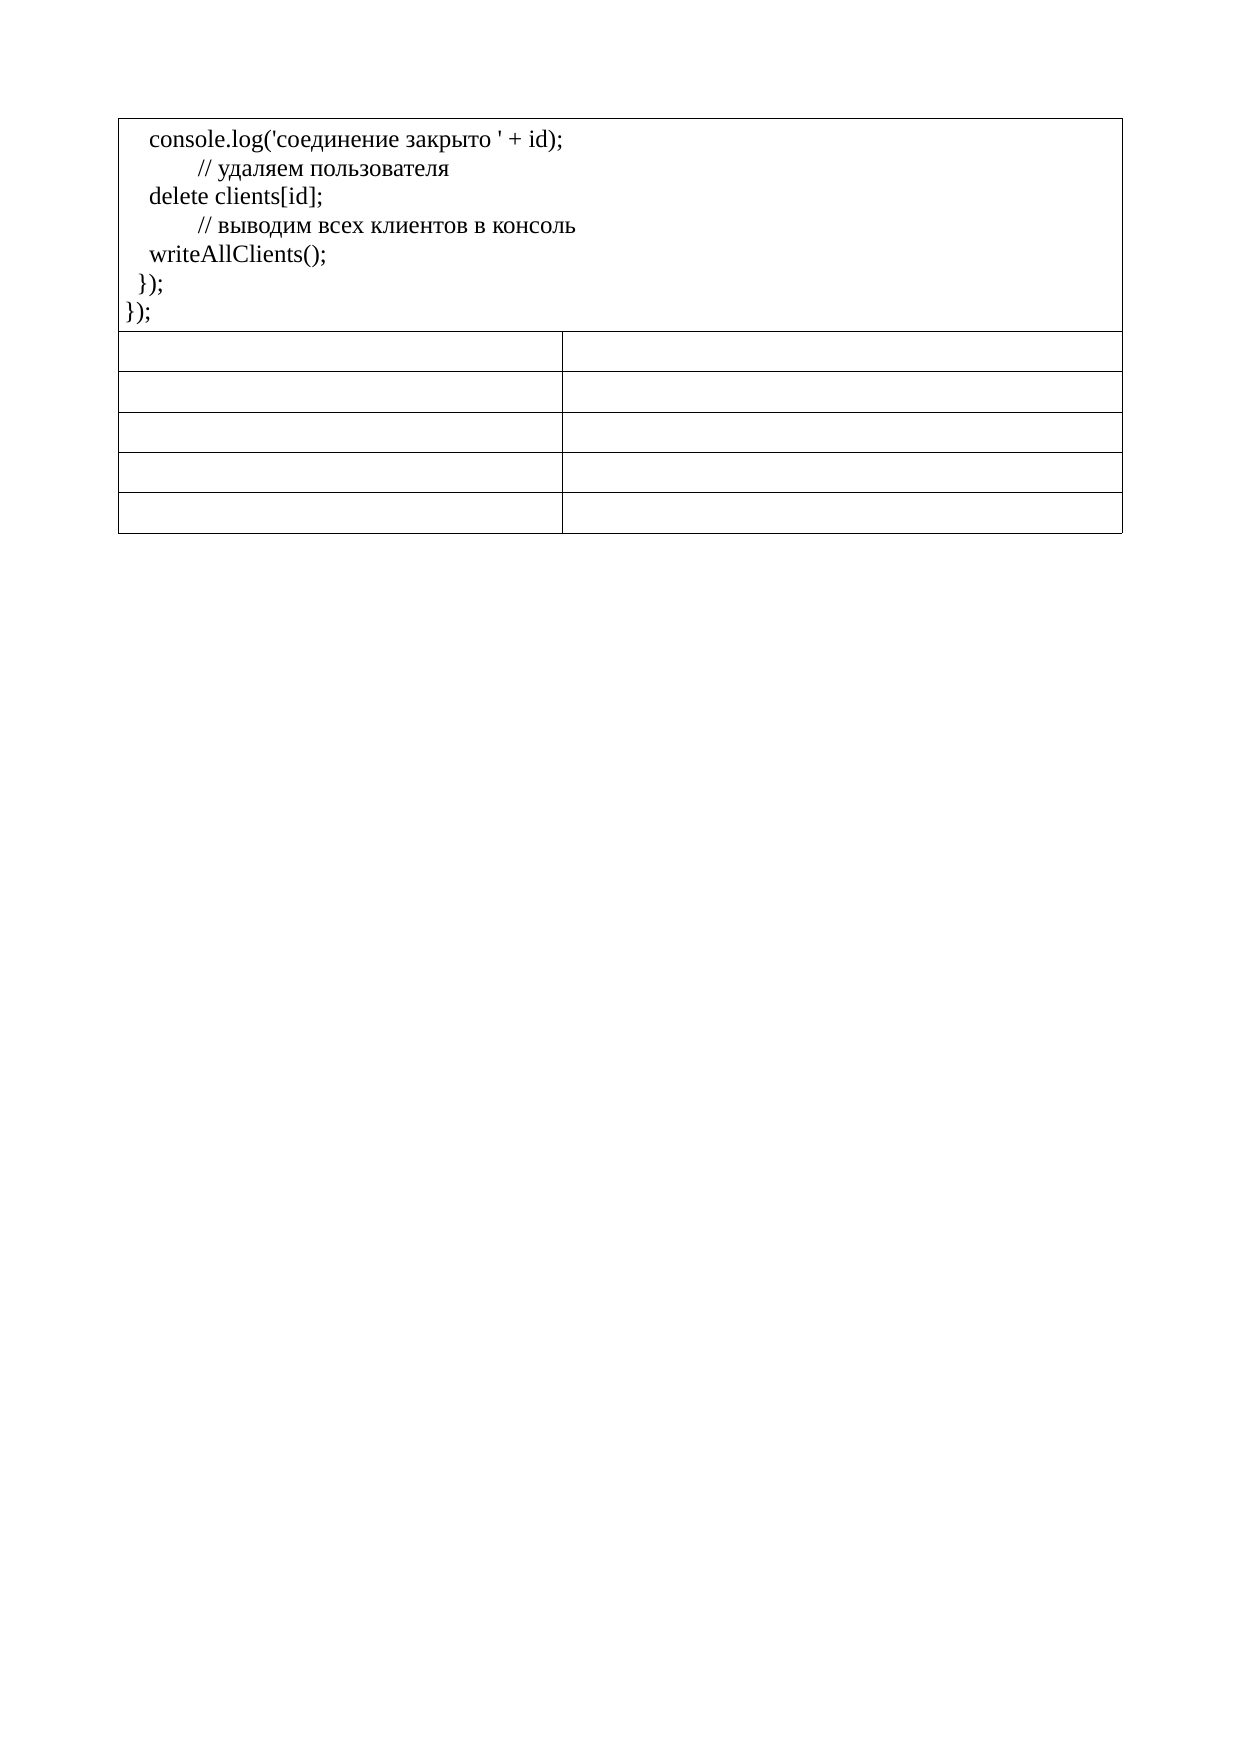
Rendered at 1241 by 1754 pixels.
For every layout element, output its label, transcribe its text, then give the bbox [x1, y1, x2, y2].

table_cell [563, 453, 1122, 492]
table_cell console.log('соединение закрыто ' + id); // удаляем пользователя delete clients[id]; // выводим всех клиентов в консоль writeAllClients(); }); }); [119, 119, 1122, 331]
table_cell [119, 332, 562, 371]
table_cell [119, 372, 562, 412]
table_cell [563, 372, 1122, 412]
table_cell [563, 413, 1122, 452]
table_cell [119, 413, 562, 452]
table_cell [119, 493, 562, 532]
table_cell [563, 493, 1122, 532]
table_cell [119, 453, 562, 492]
table_cell [563, 332, 1122, 371]
